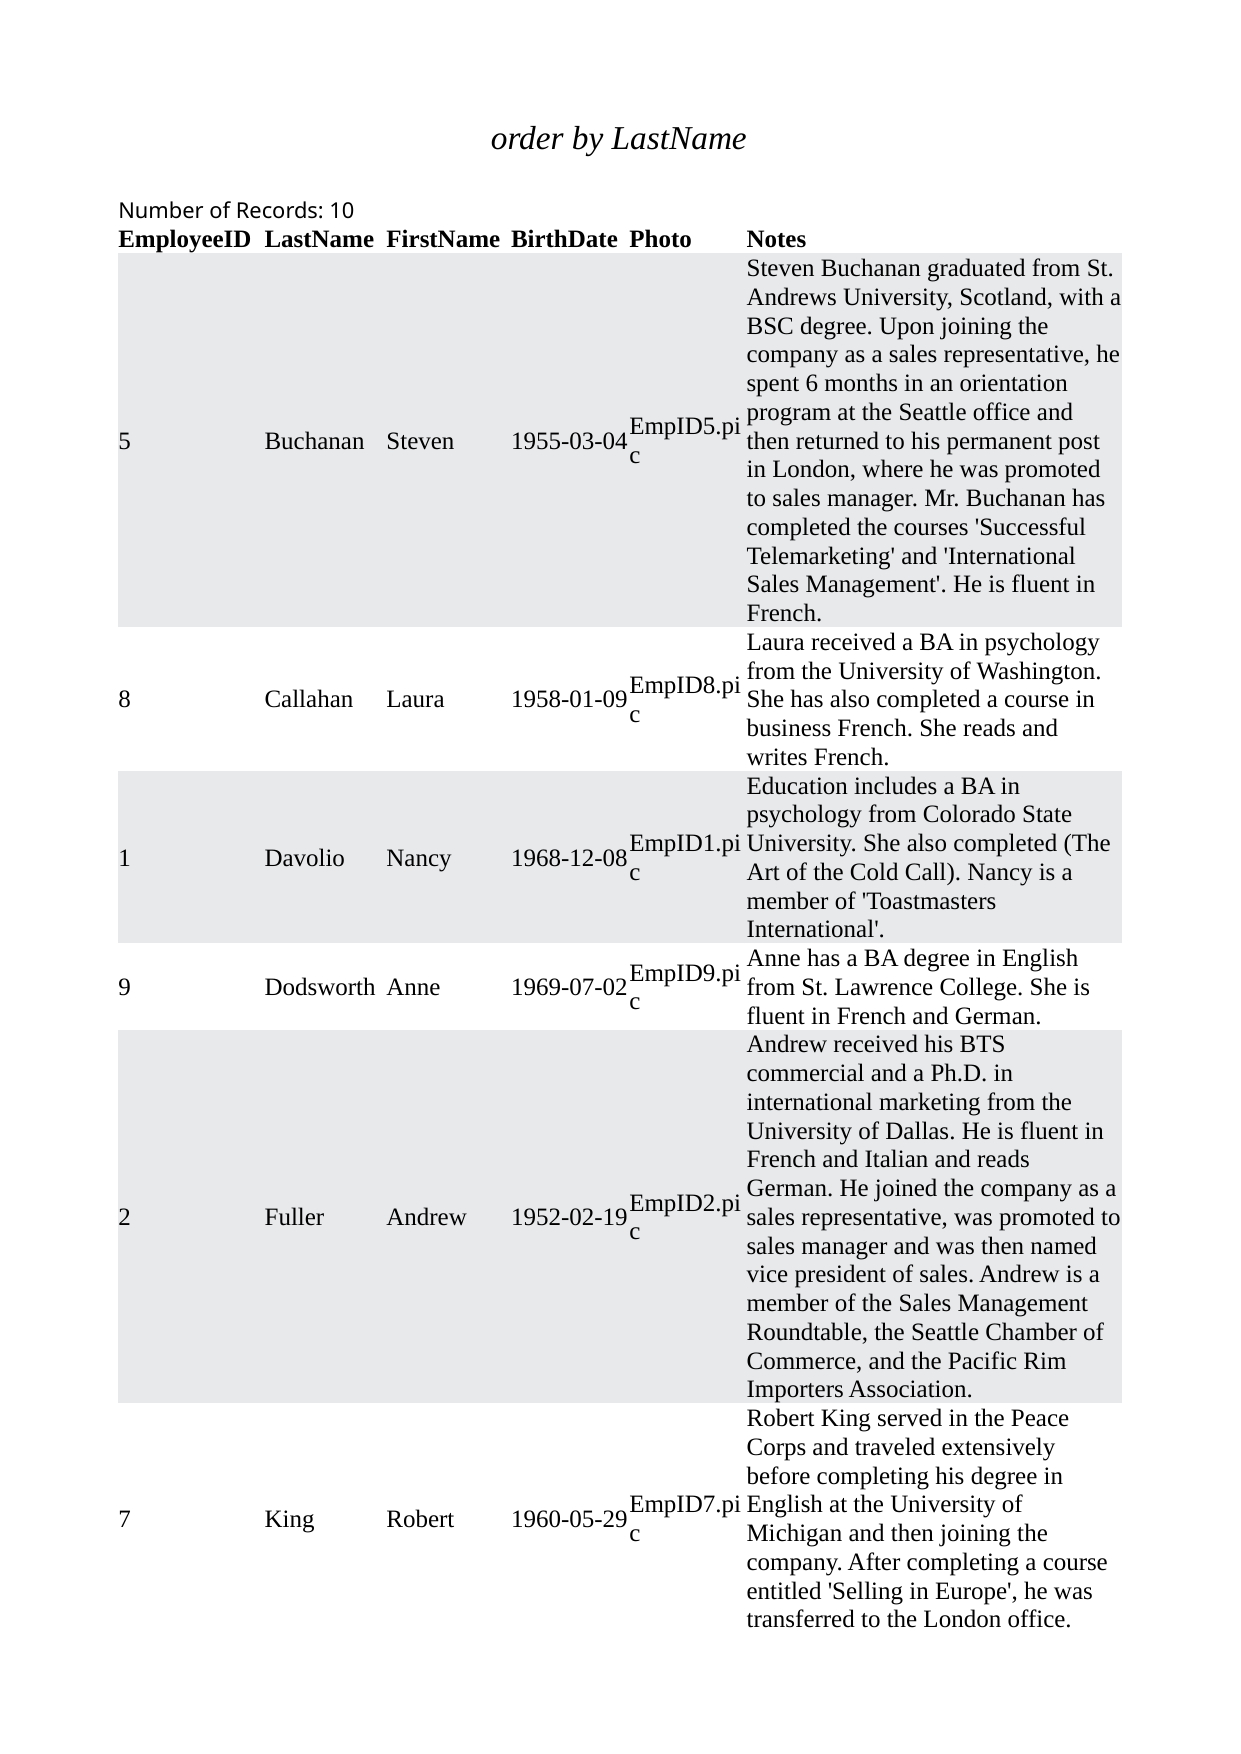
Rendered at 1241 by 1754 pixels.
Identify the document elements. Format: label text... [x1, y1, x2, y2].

text order by LastName [118, 118, 1122, 156]
table_cell Callahan [264, 627, 386, 771]
table_cell Steven [386, 253, 511, 627]
table_cell 1 [118, 771, 264, 943]
table_cell Anne [386, 943, 511, 1029]
table_cell Dodsworth [264, 943, 386, 1029]
table_cell EmpID2.pic [629, 1030, 746, 1403]
table_cell EmpID1.pic [629, 771, 746, 943]
table_cell 2 [118, 1030, 264, 1403]
table_cell Nancy [386, 771, 511, 943]
table_cell Andrew [386, 1030, 511, 1403]
table_cell EmpID8.pic [629, 627, 746, 771]
table_cell 1955-03-04 [511, 253, 629, 627]
table_cell 7 [118, 1403, 264, 1633]
table_cell Robert King served in the Peace Corps and traveled extensively before completing his degree in English at the University of Michigan and then joining the company. After completing a course entitled 'Selling in Europe', he was transferred to the London office. [746, 1403, 1122, 1633]
table_cell Andrew received his BTS commercial and a Ph.D. in international marketing from the University of Dallas. He is fluent in French and Italian and reads German. He joined the company as a sales representative, was promoted to sales manager and was then named vice president of sales. Andrew is a member of the Sales Management Roundtable, the Seattle Chamber of Commerce, and the Pacific Rim Importers Association. [746, 1030, 1122, 1403]
table_cell 8 [118, 627, 264, 771]
table_header Notes [746, 225, 1122, 253]
table_cell 1969-07-02 [511, 943, 629, 1029]
table_header FirstName [386, 225, 511, 253]
table_cell EmpID5.pic [629, 253, 746, 627]
table_cell 1960-05-29 [511, 1403, 629, 1633]
table_cell 1958-01-09 [511, 627, 629, 771]
table_cell Education includes a BA in psychology from Colorado State University. She also completed (The Art of the Cold Call). Nancy is a member of 'Toastmasters International'. [746, 771, 1122, 943]
table_header BirthDate [511, 225, 629, 253]
table_cell Robert [386, 1403, 511, 1633]
table_cell 1968-12-08 [511, 771, 629, 943]
table_header Photo [629, 225, 746, 253]
table_cell 5 [118, 253, 264, 627]
table_cell King [264, 1403, 386, 1633]
table_cell Anne has a BA degree in English from St. Lawrence College. She is fluent in French and German. [746, 943, 1122, 1029]
table_cell EmpID7.pic [629, 1403, 746, 1633]
table_cell Davolio [264, 771, 386, 943]
table_cell Buchanan [264, 253, 386, 627]
table_cell Fuller [264, 1030, 386, 1403]
table_cell 1952-02-19 [511, 1030, 629, 1403]
table_cell Steven Buchanan graduated from St. Andrews University, Scotland, with a BSC degree. Upon joining the company as a sales representative, he spent 6 months in an orientation program at the Seattle office and then returned to his permanent post in London, where he was promoted to sales manager. Mr. Buchanan has completed the courses 'Successful Telemarketing' and 'International Sales Management'. He is fluent in French. [746, 253, 1122, 627]
table_header EmployeeID [118, 225, 264, 253]
table_cell 9 [118, 943, 264, 1029]
table_cell Laura [386, 627, 511, 771]
table_cell Laura received a BA in psychology from the University of Washington. She has also completed a course in business French. She reads and writes French. [746, 627, 1122, 771]
text Number of Records: 10 [118, 195, 1122, 224]
table_header LastName [264, 225, 386, 253]
table_cell EmpID9.pic [629, 943, 746, 1029]
